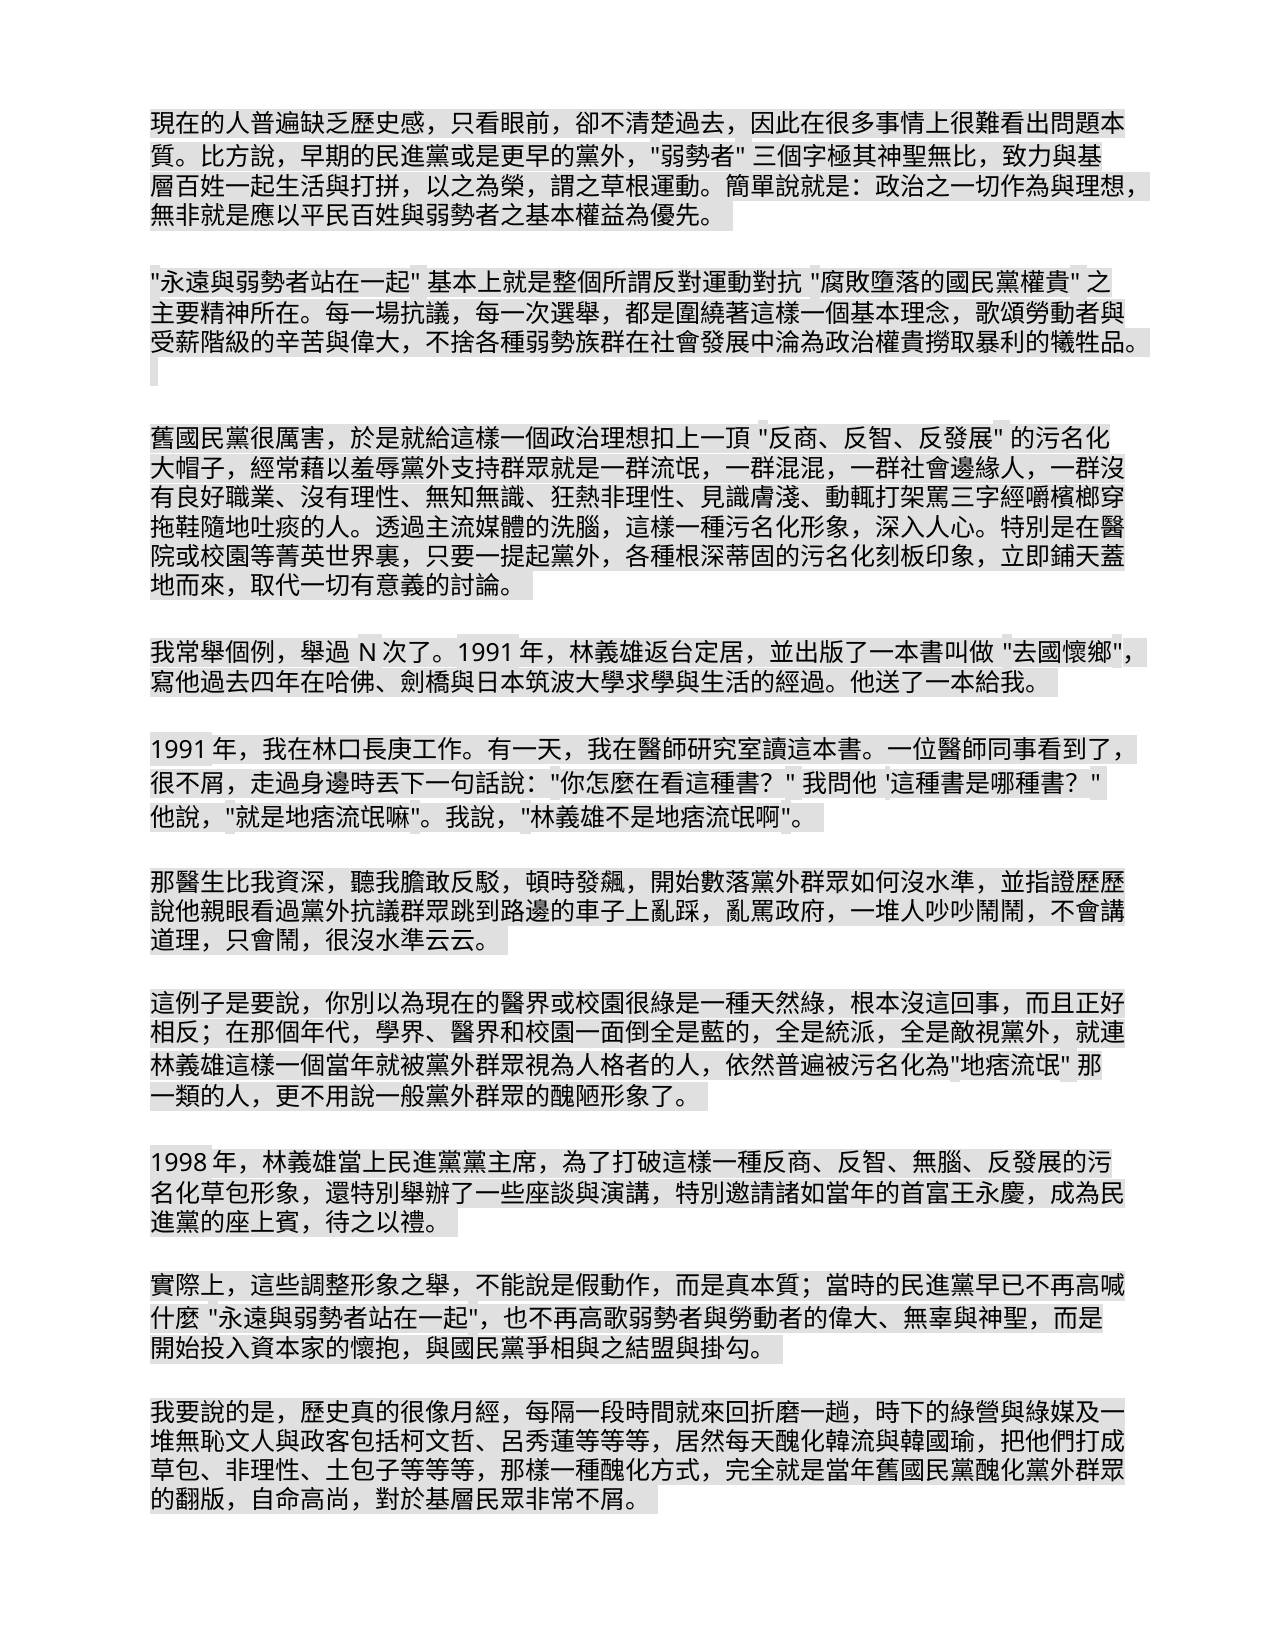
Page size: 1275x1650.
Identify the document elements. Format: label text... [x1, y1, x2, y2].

text 卡韓政變 (127)：從前，有個民進黨 陳真 2019. 07. 29. 從前，有個台南市長叫蘇南成，參選之前是國民黨，參選時因為沒被提名，搖身一變，變成 "黨外"，大罵國民黨；選上之後，居然又變回國民黨；後來深獲蔣經國賞識，派來高雄當市長 (那時候院轄市市長採直接官派)；翻雲覆雨，言行反覆，一下說這樣，一下說那樣，李敖因此給他封了一個很難聽的外號。 蘇南成當選台南市長時應該差不多是1977年，我剛念國中，常跑去聽演講，幾乎每一場都參加；萬人空巷，眾人情緒沸騰。至於講了些什麼，我只記得一些關鍵字，其中之一就是 "疼惜咱賺食人"(台語 "照顧咱們勞動者" 之意)，把國民黨講得像個人渣黨似的。我還記得投票前夕，蘇南成揚言，如果國民黨膽敢做票，就要帶領大家去火燒國民黨台南市黨部。 兩年後，1979年，發生美麗島事件，黨外人士被一網打盡，唯有蘇南成等極少數人安然無恙。不但安然無恙，蘇南成還痛罵美麗島人士為 "暴徒"。不久之後，重回國民黨，官位從此步步高升。後來，綠營崛起，阿扁上台，蘇南成又變成綠的了。忽藍忽綠，進進出出，令人眼花撩亂。 這還沒什麼。最不可思議的是，就如同阿扁，蘇南成選前三句不離 "關心咱賺食人"，"永遠要和弱勢者站在一起"，"對抗腐敗的國民黨"，選後卻開始打壓弱勢，"整頓" 攤販，視其基本生計如無物，強制遷移民族路夜市，並且重新加入 "腐敗墮落的國民黨"。 從其言行，你就能理解為何李敖封他是 "台灣第一不要臉"。李敖說： 「蘇南成出身國民黨又出賣國民黨，投身黨外又出賣黨外，側身黑社會又出賣黑社會，十多年下來，又回頭重啃國民黨的一對隆乳，有奶就是娘的表演『浪子回頭』...他的當選，象徵著國民黨的沒落、黨外的沒落、和現實主義的抬頭」。 不過，蘇南成若地下有知，肯定會覺得很不公平，就連我也沒法認同李敖對他的惡評，因其所作所為跟後來的民進黨哪能相比？民進黨的卑鄙與貪婪，千百萬倍都不只。蘇南成好歹還戮力從公 (成立 "馬上辦中心" 及夜間辦公等等)，而且應該 "還算清廉" (但我不確定)。而如今的整個民進黨，一切作為可以用三個詞來概括，一是大撈特撈，二是無所不騙，三是雞犬昇天；吃相非常難看，毫無廉恥。尤有甚者，每天炒作仇中反華與兩岸衝突來騙選票，一到選舉就是抹黑造謠出奧步，基本上就是一個犯罪集團。 從蘇南成被李敖取綽號的例子，你就可以知道短短三十多年，所謂反對陣營或反對黨 (亦即民進黨) 之道德淪喪的嚴重程度。如果用現在幾乎毫無廉恥的道德水平來看待蘇南成，他根本一點也不特別惡劣，甚至若以正面評價之，仍然說得過去，畢竟他雖游走藍綠，但仍然在大方向做了許多有利於大眾之事。 民進黨卻根本不是這樣；好話說盡，壞事做絕，製造族群衝突及犧牲眾人長遠福祉來撈取個人權位與暴利，完全就是一個人渣黨。 現在的人普遍缺乏歷史感，只看眼前，卻不清楚過去，因此在很多事情上很難看出問題本質。比方說，早期的民進黨或是更早的黨外，"弱勢者" 三個字極其神聖無比，致力與基層百姓一起生活與打拼，以之為榮，謂之草根運動。簡單說就是：政治之一切作為與理想，無非就是應以平民百姓與弱勢者之基本權益為優先。 "永遠與弱勢者站在一起" 基本上就是整個所謂反對運動對抗 "腐敗墮落的國民黨權貴" 之主要精神所在。每一場抗議，每一次選舉，都是圍繞著這樣一個基本理念，歌頌勞動者與受薪階級的辛苦與偉大，不捨各種弱勢族群在社會發展中淪為政治權貴撈取暴利的犧牲品。 舊國民黨很厲害，於是就給這樣一個政治理想扣上一頂 "反商、反智、反發展" 的污名化大帽子，經常藉以羞辱黨外支持群眾就是一群流氓，一群混混，一群社會邊緣人，一群沒有良好職業、沒有理性、無知無識、狂熱非理性、見識膚淺、動輒打架罵三字經嚼檳榔穿拖鞋隨地吐痰的人。透過主流媒體的洗腦，這樣一種污名化形象，深入人心。特別是在醫院或校園等菁英世界裏，只要一提起黨外，各種根深蒂固的污名化刻板印象，立即鋪天蓋地而來，取代一切有意義的討論。 我常舉個例，舉過 N次了。1991年，林義雄返台定居，並出版了一本書叫做 "去國懷鄉"，寫他過去四年在哈佛、劍橋與日本筑波大學求學與生活的經過。他送了一本給我。 1991年，我在林口長庚工作。有一天，我在醫師研究室讀這本書。一位醫師同事看到了，很不屑，走過身邊時丟下一句話說："你怎麼在看這種書？" 我問他 '這種書是哪種書？" 他說，"就是地痞流氓嘛"。我說，"林義雄不是地痞流氓啊"。 那醫生比我資深，聽我膽敢反駁，頓時發飆，開始數落黨外群眾如何沒水準，並指證歷歷說他親眼看過黨外抗議群眾跳到路邊的車子上亂踩，亂罵政府，一堆人吵吵鬧鬧，不會講道理，只會鬧，很沒水準云云。 這例子是要說，你別以為現在的醫界或校園很綠是一種天然綠，根本沒這回事，而且正好相反；在那個年代，學界、醫界和校園一面倒全是藍的，全是統派，全是敵視黨外，就連林義雄這樣一個當年就被黨外群眾視為人格者的人，依然普遍被污名化為"地痞流氓" 那一類的人，更不用說一般黨外群眾的醜陋形象了。 1998年，林義雄當上民進黨黨主席，為了打破這樣一種反商、反智、無腦、反發展的污名化草包形象，還特別舉辦了一些座談與演講，特別邀請諸如當年的首富王永慶，成為民進黨的座上賓，待之以禮。 實際上，這些調整形象之舉，不能說是假動作，而是真本質；當時的民進黨早已不再高喊什麼 "永遠與弱勢者站在一起"，也不再高歌弱勢者與勞動者的偉大、無辜與神聖，而是開始投入資本家的懷抱，與國民黨爭相與之結盟與掛勾。 我要說的是，歷史真的很像月經，每隔一段時間就來回折磨一趟，時下的綠營與綠媒及一堆無恥文人與政客包括柯文哲、呂秀蓮等等等，居然每天醜化韓流與韓國瑜，把他們打成草包、非理性、土包子等等等，那樣一種醜化方式，完全就是當年舊國民黨醜化黨外群眾的翻版，自命高尚，對於基層民眾非常不屑。 大家能理解這裏頭的問題吧，一個以弱勢者及平民百姓代言人自居、做為一種政治理想的政黨，短短十幾二十年內，居然搖身一變，變成以高尚者及菁英自居，蔑視、醜化平民百姓為草包、低級、下流、無知、土包子、魯蛇、非理性等等等。比方說，呂秀蓮前些天很不屑地嘲笑說：「人生的魯蛇全靠向韓國瑜」，柯文哲那個無恥混蛋講話就更難聽了，不提此人也罷。 如果你還是無法理解這樣一種卑鄙的轉變，那就不妨想像有一天，比方說若干年後，韓國瑜突然穿西裝打領帶，出入名貴轎車，身上全是名牌，講話官腔官調，然後高高在上地嘲笑對手的支持者是沒水準的人生魯蛇、是低文化、沒知識、不會講理的草包與土包子，你心裏會做何感想？ [150, 75, 1125, 1549]
